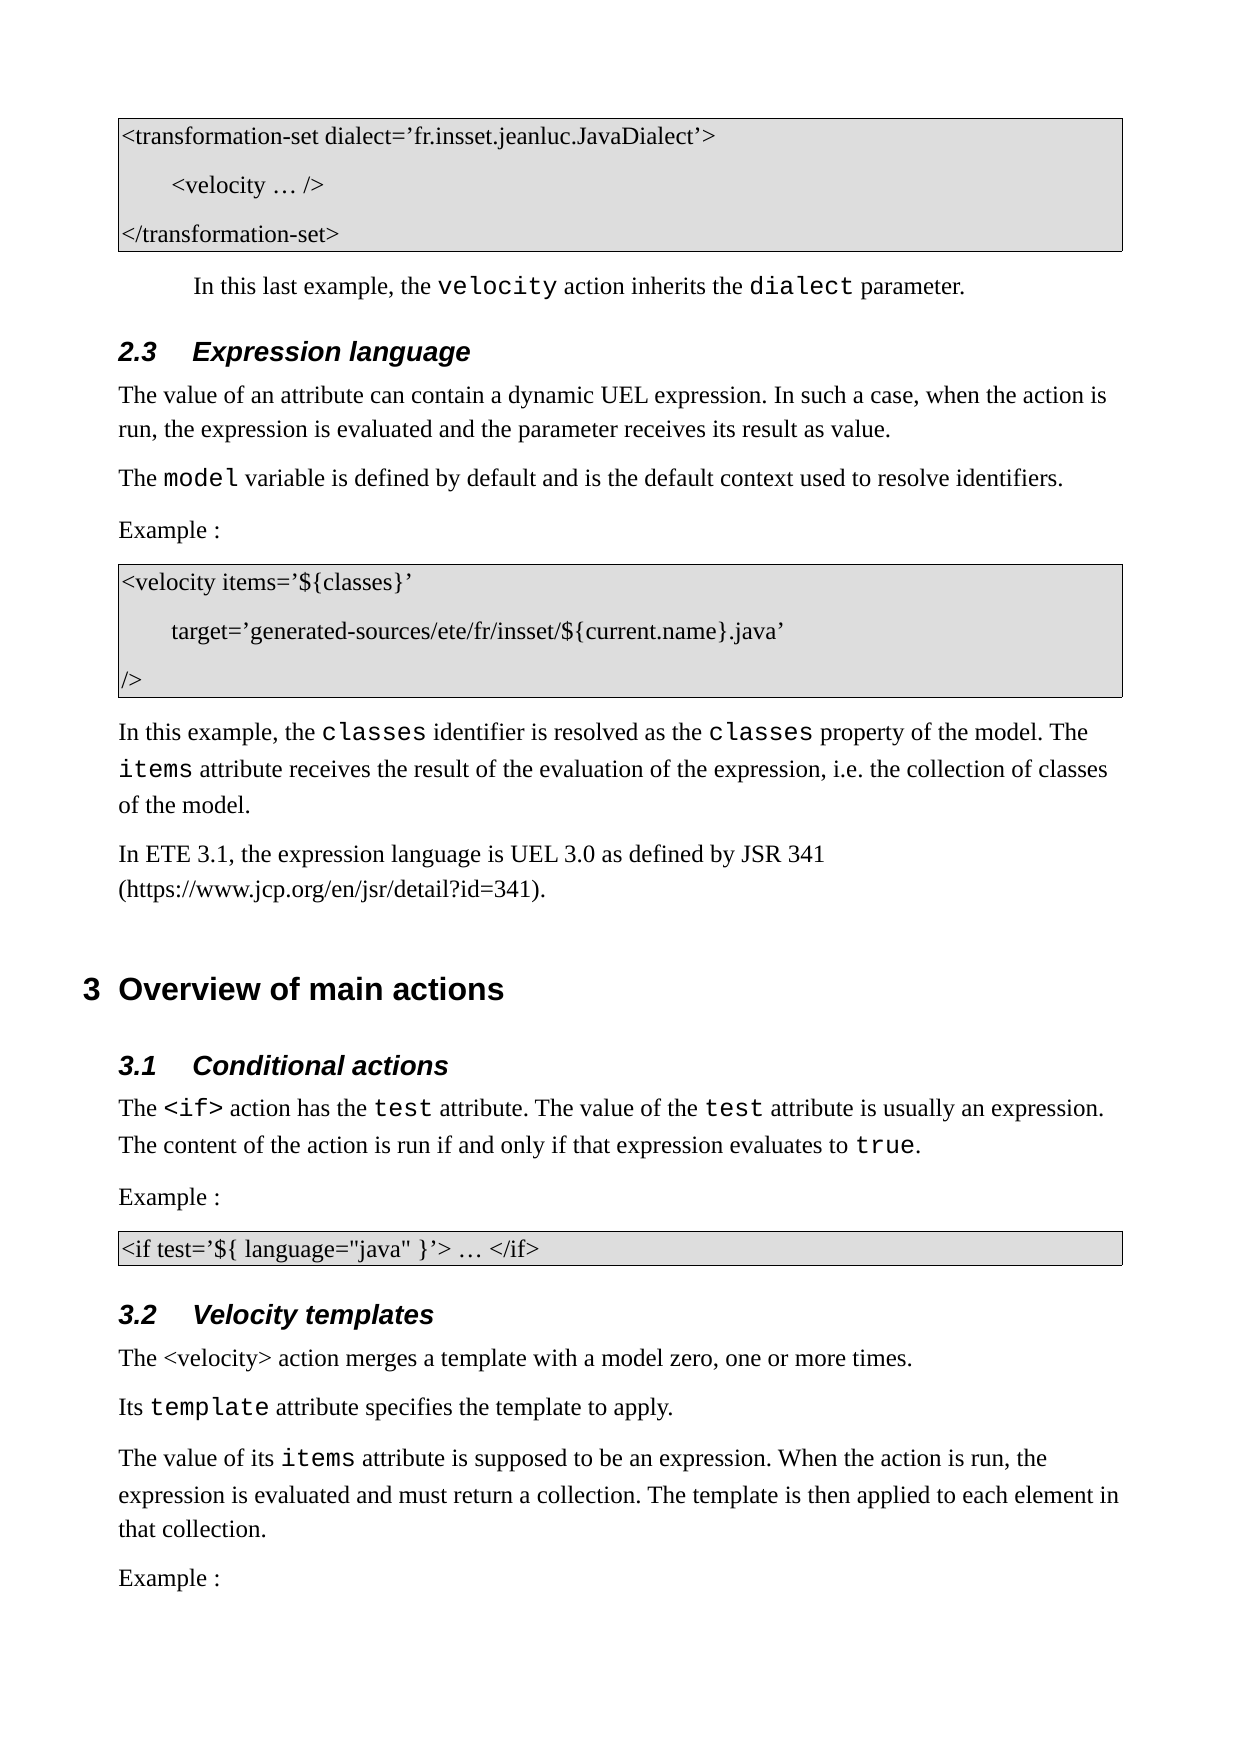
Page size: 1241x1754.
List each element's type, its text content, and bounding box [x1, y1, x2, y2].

list /> [119, 662, 1122, 697]
text Example : [118, 515, 1122, 544]
subtitle Conditional actions [118, 1049, 1122, 1081]
text Its template attribute specifies the template to apply. [118, 1392, 1122, 1422]
list <velocity … /> [119, 167, 1122, 199]
text In ETE 3.1, the expression language is UEL 3.0 as defined by JSR 341 (https://www.jcp.org/en/jsr/detail?id=341). [118, 839, 1122, 903]
subtitle Velocity templates [118, 1298, 1122, 1330]
list In this last example, the velocity action inherits the dialect parameter. [156, 271, 1122, 302]
list <velocity items=’${classes}’ [119, 565, 1122, 596]
text The <velocity> action merges a template with a model zero, one or more times. [118, 1343, 1122, 1371]
text The model variable is defined by default and is the default context used to resolve identifiers. [118, 463, 1122, 494]
list <if test=’${ language="java" }’> … </if> [119, 1232, 1122, 1265]
list </transformation-set> [119, 216, 1122, 251]
subtitle Overview of main actions [83, 970, 1122, 1007]
text The value of its items attribute is supposed to be an expression. When the action is run, the expression is evaluated and must return a collection. The template is then applied to each element in that collection. [118, 1443, 1122, 1543]
text The <if> action has the test attribute. The value of the test attribute is usually an expression. The content of the action is run if and only if that expression evaluates to true. [118, 1093, 1122, 1161]
text The value of an attribute can contain a dynamic UEL expression. In such a case, when the action is run, the expression is evaluated and the parameter receives its result as value. [118, 380, 1122, 443]
subtitle Expression language [118, 335, 1122, 367]
text Example : [118, 1182, 1122, 1210]
text In this example, the classes identifier is resolved as the classes property of the model. The items attribute receives the result of the evaluation of the expression, i.e. the collection of classes of the model. [118, 717, 1122, 819]
list <transformation-set dialect=’fr.insset.jeanluc.JavaDialect’> [119, 119, 1122, 150]
list target=’generated-sources/ete/fr/insset/${current.name}.java’ [119, 613, 1122, 645]
text Example : [118, 1563, 1122, 1592]
